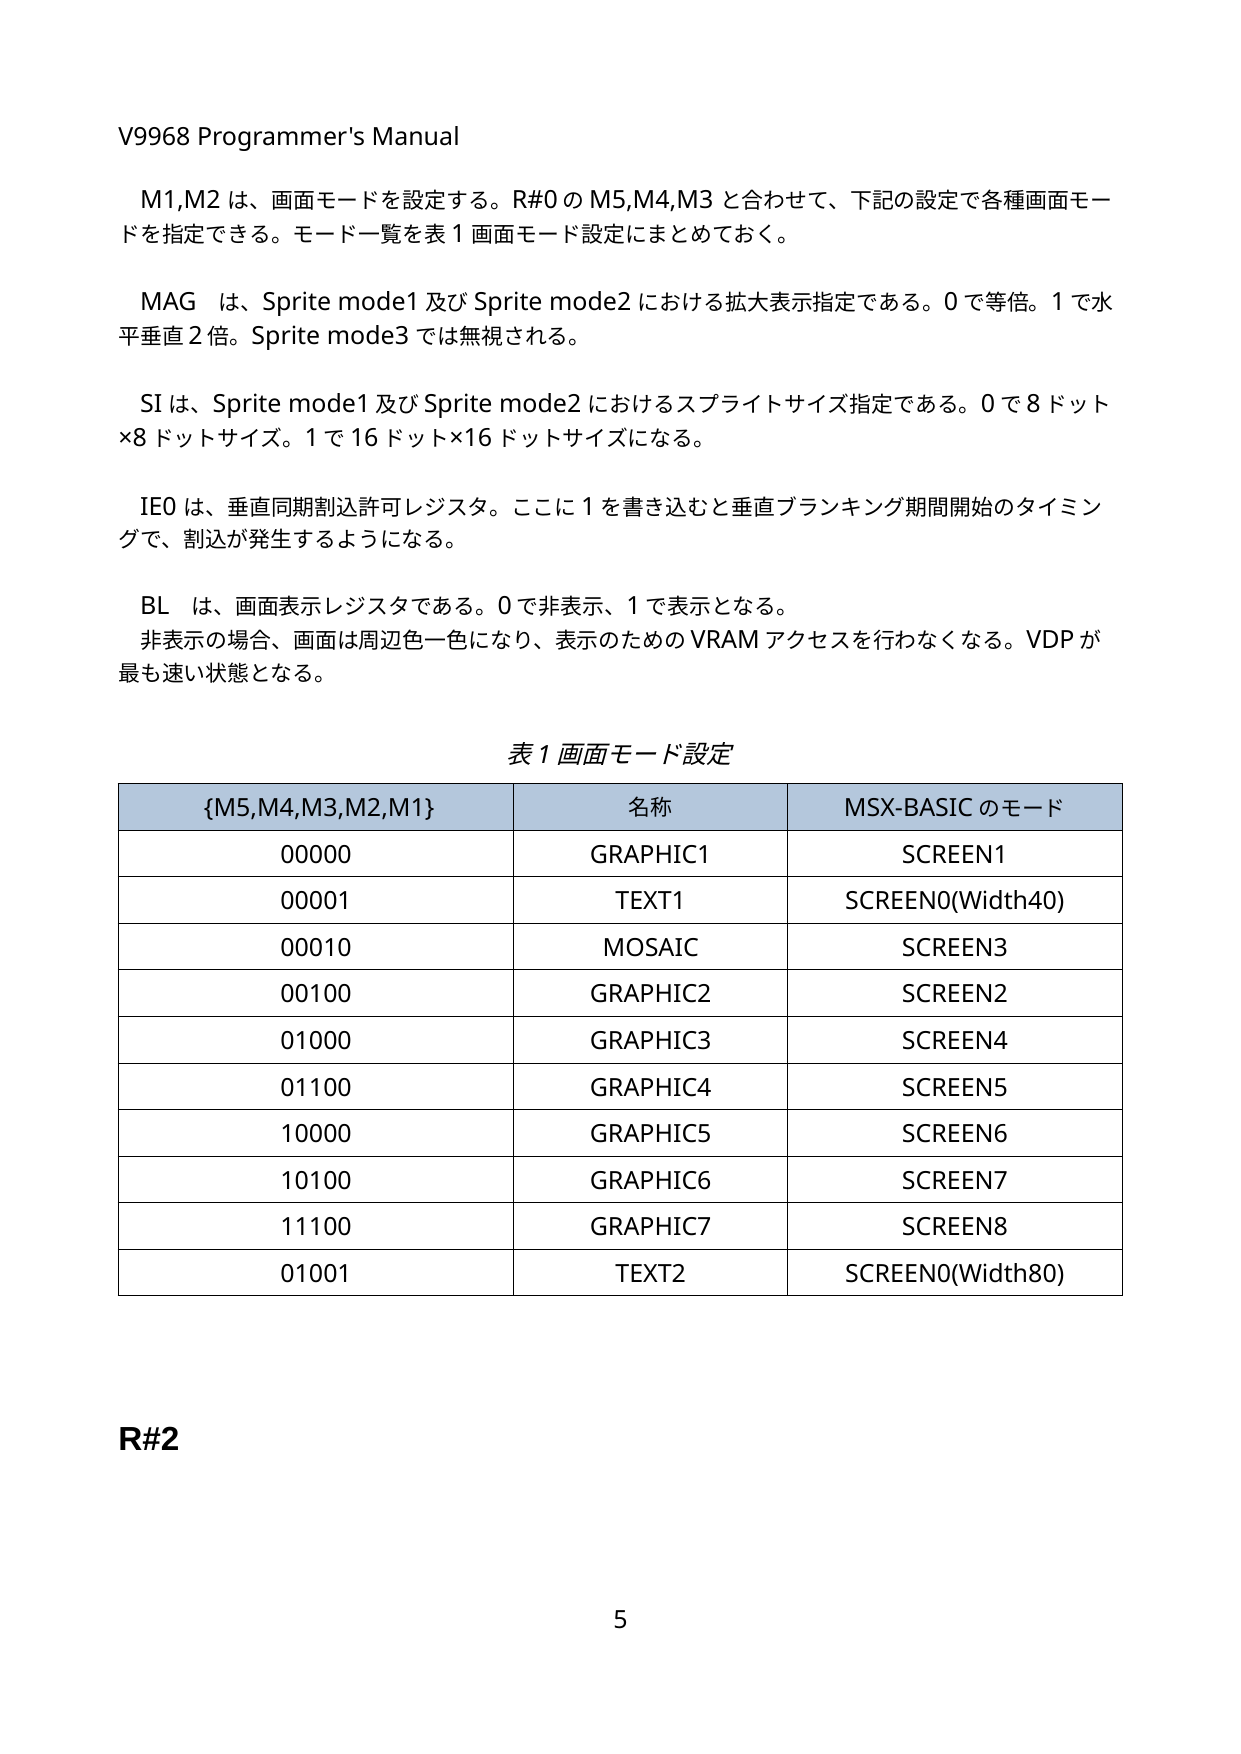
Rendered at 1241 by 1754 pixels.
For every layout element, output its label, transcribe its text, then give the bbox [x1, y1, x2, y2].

table_header MSX-BASICのモード [788, 784, 1122, 830]
table_cell SCREEN0(Width80) [788, 1250, 1122, 1295]
table_cell GRAPHIC2 [514, 970, 787, 1016]
table_cell SCREEN6 [788, 1110, 1122, 1156]
table_cell 01100 [119, 1064, 513, 1109]
table_cell 10100 [119, 1157, 513, 1202]
table_cell SCREEN1 [788, 831, 1122, 876]
table_cell SCREEN7 [788, 1157, 1122, 1202]
subtitle R#2 [118, 1419, 1122, 1458]
text M1,M2 は、画面モードを設定する。R#0のM5,M4,M3 と合わせて、下記の設定で各種画面モードを指定できる。モード一覧を表 1 画面モード設定にまとめておく。 [118, 182, 1122, 250]
table_header 名称 [514, 784, 787, 830]
table_cell GRAPHIC4 [514, 1064, 787, 1109]
table_cell 00000 [119, 831, 513, 876]
table_cell GRAPHIC7 [514, 1203, 787, 1249]
table_cell SCREEN2 [788, 970, 1122, 1016]
table_cell 01001 [119, 1250, 513, 1295]
table_cell 10000 [119, 1110, 513, 1156]
table_cell SCREEN5 [788, 1064, 1122, 1109]
table_cell 00001 [119, 877, 513, 923]
table_cell 00010 [119, 924, 513, 969]
text 表 1 画面モード設定 [118, 734, 1122, 771]
table_cell GRAPHIC3 [514, 1017, 787, 1062]
table_cell SCREEN4 [788, 1017, 1122, 1062]
table_cell GRAPHIC6 [514, 1157, 787, 1202]
table_cell GRAPHIC1 [514, 831, 787, 876]
table_cell TEXT1 [514, 877, 787, 923]
table_cell 00100 [119, 970, 513, 1016]
table_cell 11100 [119, 1203, 513, 1249]
table_cell MOSAIC [514, 924, 787, 969]
text 非表示の場合、画面は周辺色一色になり、表示のためのVRAMアクセスを行わなくなる。VDPが最も速い状態となる。 [118, 622, 1122, 688]
table_cell TEXT2 [514, 1250, 787, 1295]
table_cell SCREEN8 [788, 1203, 1122, 1249]
text IE0 は、垂直同期割込許可レジスタ。ここに1を書き込むと垂直ブランキング期間開始のタイミングで、割込が発生するようになる。 [118, 488, 1122, 554]
text SI は、Sprite mode1及びSprite mode2 におけるスプライトサイズ指定である。0で8ドット×8ドットサイズ。1で16ドット×16ドットサイズになる。 [118, 386, 1122, 454]
text BL は、画面表示レジスタである。0で非表示、1で表示となる。 [118, 588, 1122, 622]
text MAG は、Sprite mode1及び Sprite mode2 における拡大表示指定である。0で等倍。1で水平垂直2倍。Sprite mode3 では無視される。 [118, 284, 1122, 352]
table_cell SCREEN0(Width40) [788, 877, 1122, 923]
table_cell 01000 [119, 1017, 513, 1062]
table_header {M5,M4,M3,M2,M1} [119, 784, 513, 830]
table_cell GRAPHIC5 [514, 1110, 787, 1156]
table_cell SCREEN3 [788, 924, 1122, 969]
